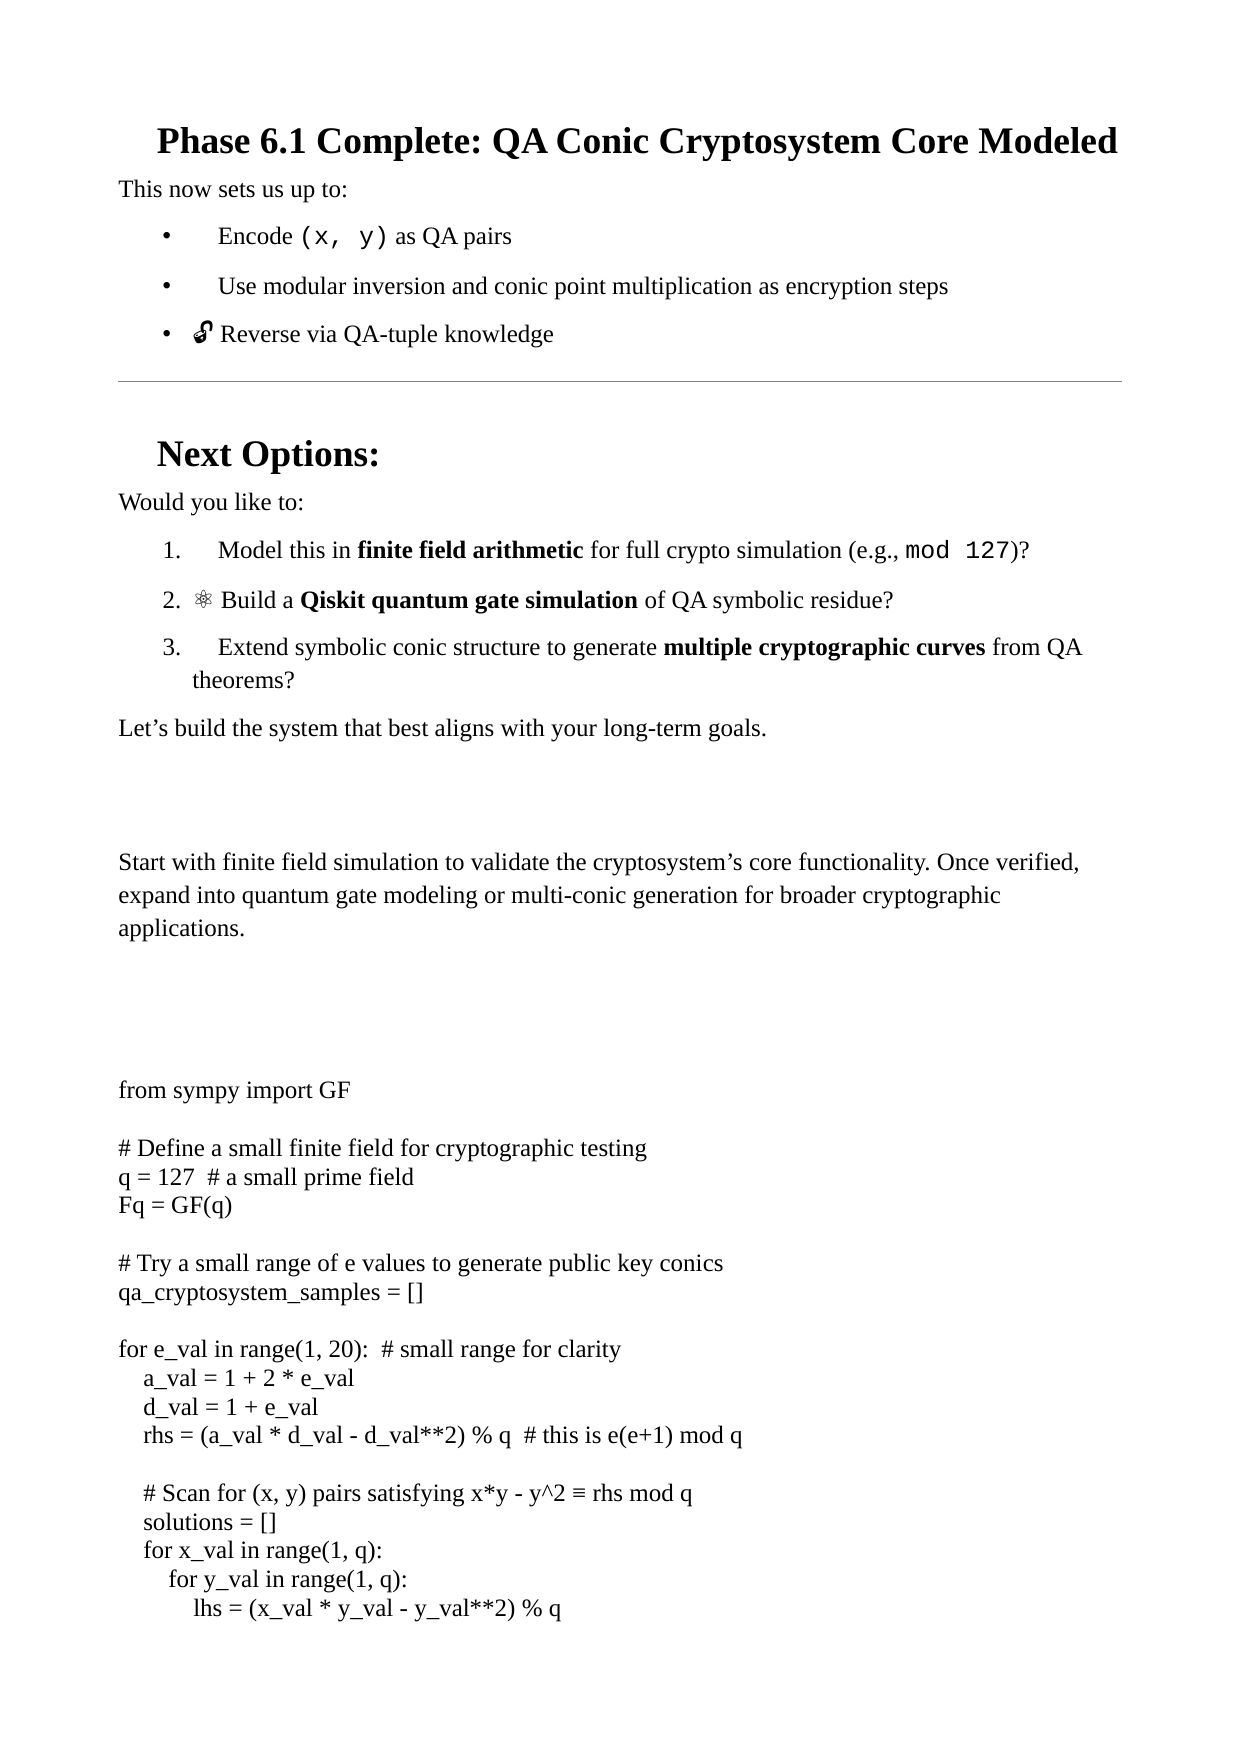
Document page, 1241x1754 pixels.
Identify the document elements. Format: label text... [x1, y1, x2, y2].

subtitle ✅ Phase 6.1 Complete: QA Conic Cryptosystem Core Modeled [118, 118, 1122, 161]
list 🤖 Extend symbolic conic structure to generate multiple cryptographic curves from QA theorems? [162, 632, 1122, 694]
list 🔁 Encode (x, y) as QA pairs [162, 221, 1122, 252]
text Let’s build the system that best aligns with your long-term goals. [118, 713, 1122, 742]
text for y_val in range(1, q): [118, 1564, 1122, 1593]
text for x_val in range(1, q): [118, 1536, 1122, 1564]
text for e_val in range(1, 20): # small range for clarity [118, 1334, 1122, 1363]
text d_val = 1 + e_val [118, 1392, 1122, 1421]
text lhs = (x_val * y_val - y_val**2) % q [118, 1593, 1122, 1622]
text # Scan for (x, y) pairs satisfying x*y - y^2 ≡ rhs mod q [118, 1478, 1122, 1507]
text solutions = [] [118, 1507, 1122, 1536]
subtitle 🔜 Next Options: [118, 432, 1122, 475]
text This now sets us up to: [118, 174, 1122, 202]
text rhs = (a_val * d_val - d_val**2) % q # this is e(e+1) mod q [118, 1421, 1122, 1449]
text Would you like to: [118, 487, 1122, 516]
text a_val = 1 + 2 * e_val [118, 1363, 1122, 1392]
list 🔓 Reverse via QA-tuple knowledge [162, 319, 1122, 348]
list ⚛️ Build a Qiskit quantum gate simulation of QA symbolic residue? [162, 585, 1122, 614]
text Start with finite field simulation to validate the cryptosystem’s core functionality. Once verified, expand into quantum gate modeling or multi-conic generation for broader cryptographic applications. [118, 847, 1122, 942]
text q = 127 # a small prime field [118, 1162, 1122, 1191]
text qa_cryptosystem_samples = [] [118, 1277, 1122, 1306]
list 🔬 Model this in finite field arithmetic for full crypto simulation (e.g., mod 127)? [162, 535, 1122, 566]
list 🔐 Use modular inversion and conic point multiplication as encryption steps [162, 271, 1122, 300]
text # Try a small range of e values to generate public key conics [118, 1248, 1122, 1277]
text from sympy import GF [118, 1076, 1122, 1104]
text # Define a small finite field for cryptographic testing [118, 1133, 1122, 1162]
text Fq = GF(q) [118, 1191, 1122, 1219]
